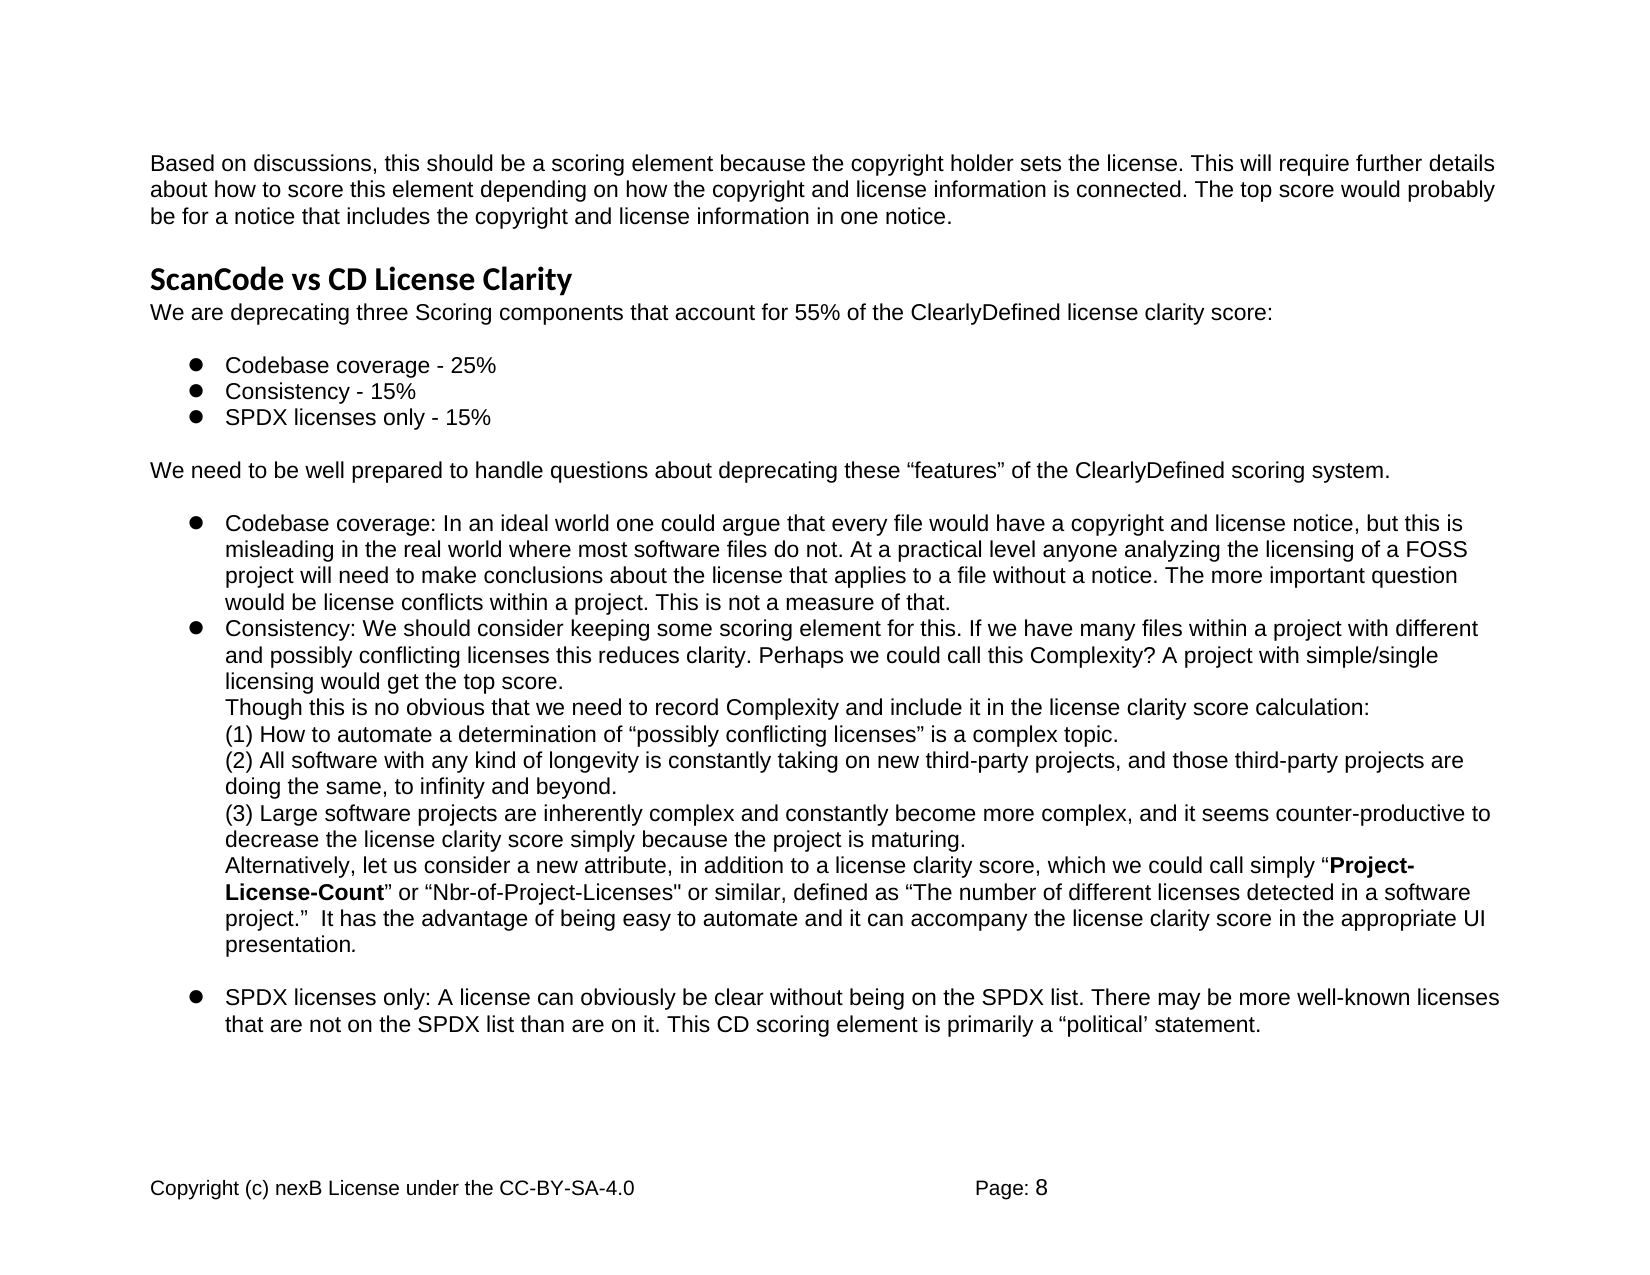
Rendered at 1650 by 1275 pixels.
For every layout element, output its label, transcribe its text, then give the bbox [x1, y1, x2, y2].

text We need to be well prepared to handle questions about deprecating these “features” of the ClearlyDefined scoring system. [150, 457, 1500, 483]
text Based on discussions, this should be a scoring element because the copyright holder sets the license. This will require further details about how to score this element depending on how the copyright and license information is connected. The top score would probably be for a notice that includes the copyright and license information in one notice. [150, 150, 1500, 229]
list Consistency - 15% [187, 378, 1500, 404]
list Consistency: We should consider keeping some scoring element for this. If we have many files within a project with different and possibly conflicting licenses this reduces clarity. Perhaps we could call this Complexity? A project with simple/single licensing would get the top score. Though this is no obvious that we need to record Complexity and include it in the license clarity score calculation: (1) How to automate a determination of “possibly conflicting licenses” is a complex topic. (2) All software with any kind of longevity is constantly taking on new third-party projects, and those third-party projects are doing the same, to infinity and beyond. (3) Large software projects are inherently complex and constantly become more complex, and it seems counter-productive to decrease the license clarity score simply because the project is maturing. Alternatively, let us consider a new attribute, in addition to a license clarity score, which we could call simply “Project-License-Count” or “Nbr-of-Project-Licenses" or similar, defined as “The number of different licenses detected in a software project.” It has the advantage of being easy to automate and it can accompany the license clarity score in the appropriate UI presentation. [187, 615, 1500, 958]
list Codebase coverage - 25% [187, 352, 1500, 378]
subtitle ScanCode vs CD License Clarity [150, 258, 1500, 299]
text We are deprecating three Scoring components that account for 55% of the ClearlyDefined license clarity score: [150, 299, 1500, 325]
list SPDX licenses only - 15% [187, 404, 1500, 431]
list SPDX licenses only: A license can obviously be clear without being on the SPDX list. There may be more well-known licenses that are not on the SPDX list than are on it. This CD scoring element is primarily a “political’ statement. [187, 984, 1500, 1037]
list Codebase coverage: In an ideal world one could argue that every file would have a copyright and license notice, but this is misleading in the real world where most software files do not. At a practical level anyone analyzing the licensing of a FOSS project will need to make conclusions about the license that applies to a file without a notice. The more important question would be license conflicts within a project. This is not a measure of that. [187, 510, 1500, 615]
